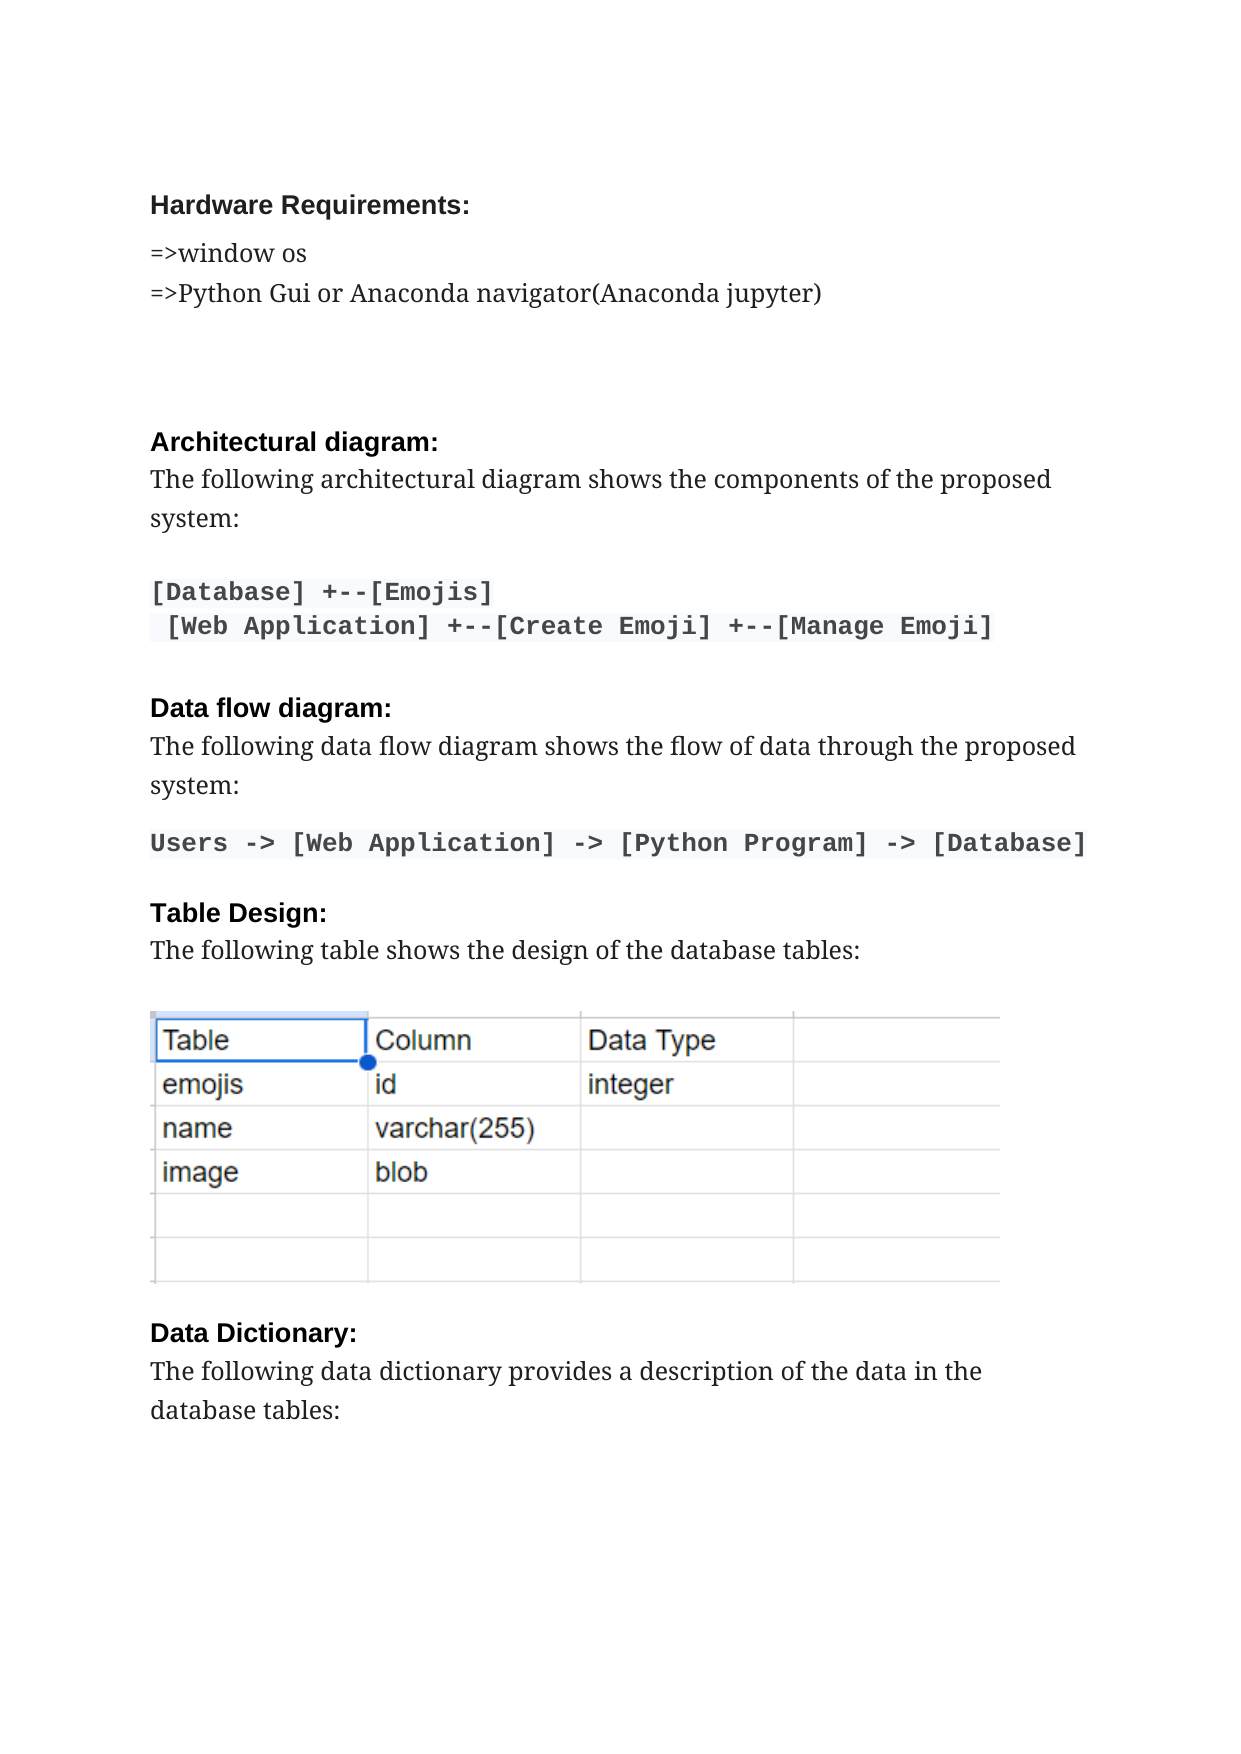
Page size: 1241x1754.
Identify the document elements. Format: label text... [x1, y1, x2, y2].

text The following architectural diagram shows the components of the proposed system: [150, 461, 1090, 535]
text The following data dictionary provides a description of the data in the database tables: [150, 1353, 1090, 1426]
text Data flow diagram: [150, 692, 1090, 723]
text =>Python Gui or Anaconda navigator(Anaconda jupyter) [150, 275, 1090, 309]
picture [150, 1011, 1001, 1284]
text [Database] +--[Emojis] [150, 579, 1090, 608]
text The following table shows the design of the database tables: [150, 933, 1090, 967]
text Users -> [Web Application] -> [Python Program] -> [Database] [150, 829, 1090, 859]
text Hardware Requirements: [150, 189, 1090, 220]
text Data Dictionary: [150, 1317, 1090, 1348]
text [Web Application] +--[Create Emoji] +--[Manage Emoji] [150, 613, 1090, 642]
text Table Design: [150, 897, 1090, 928]
text =>window os [150, 236, 1090, 270]
text Architectural diagram: [150, 426, 1090, 457]
text The following data flow diagram shows the flow of data through the proposed system: [150, 728, 1090, 801]
